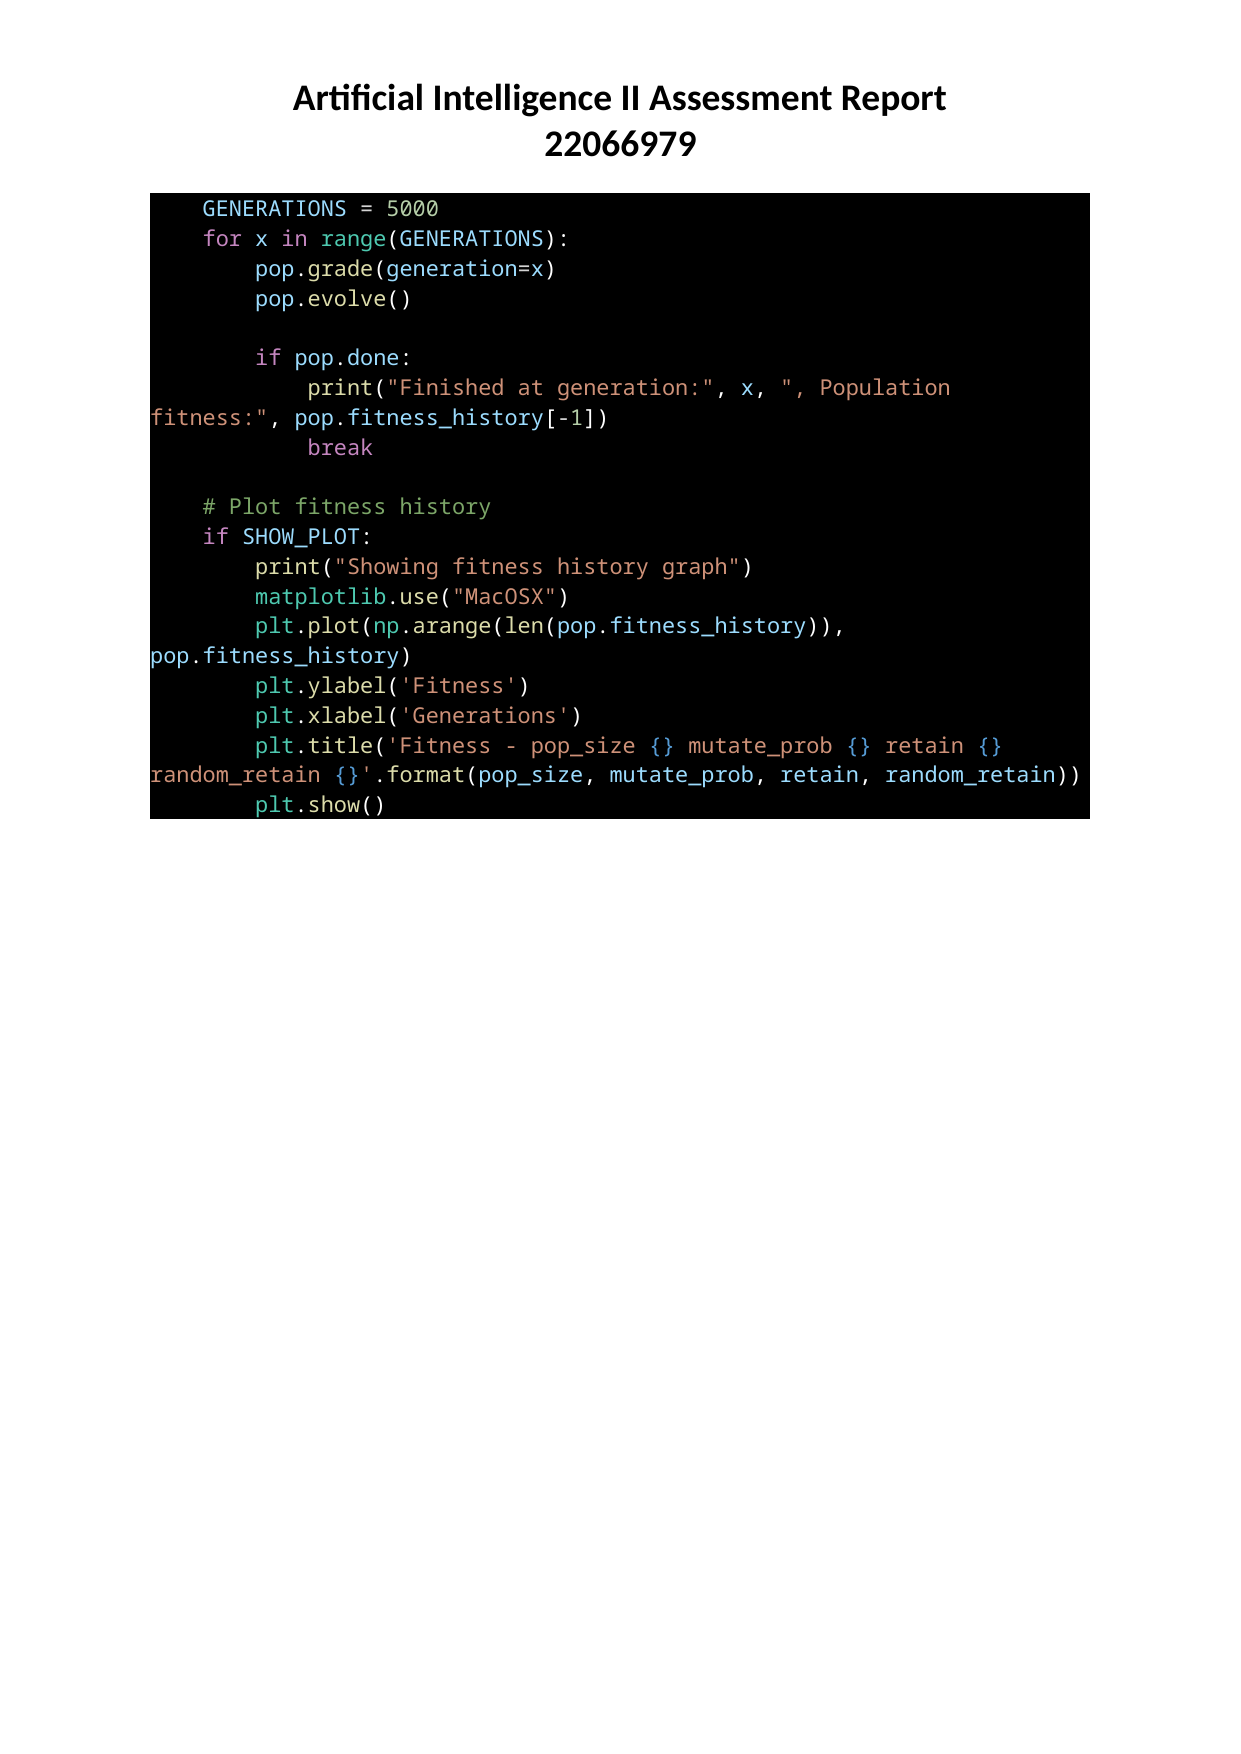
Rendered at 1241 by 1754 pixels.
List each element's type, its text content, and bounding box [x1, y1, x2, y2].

text pop.grade(generation=x) [150, 253, 1090, 283]
text if pop.done: [150, 342, 1090, 372]
text pop.evolve() [150, 283, 1090, 313]
text print("Finished at generation:", x, ", Population fitness:", pop.fitness_history[-1]) [150, 372, 1090, 432]
text # Plot fitness history [150, 491, 1090, 521]
text plt.xlabel('Generations') [150, 700, 1090, 730]
text plt.show() [150, 789, 1090, 819]
text plt.title('Fitness - pop_size {} mutate_prob {} retain {} random_retain {}'.format(pop_size, mutate_prob, retain, random_retain)) [150, 730, 1090, 789]
text print("Showing fitness history graph") [150, 551, 1090, 581]
text if SHOW_PLOT: [150, 521, 1090, 551]
text break [150, 432, 1090, 462]
text matplotlib.use("MacOSX") [150, 581, 1090, 611]
text plt.plot(np.arange(len(pop.fitness_history)), pop.fitness_history) [150, 611, 1090, 670]
text for x in range(GENERATIONS): [150, 223, 1090, 253]
text GENERATIONS = 5000 [150, 193, 1090, 223]
text plt.ylabel('Fitness') [150, 670, 1090, 700]
